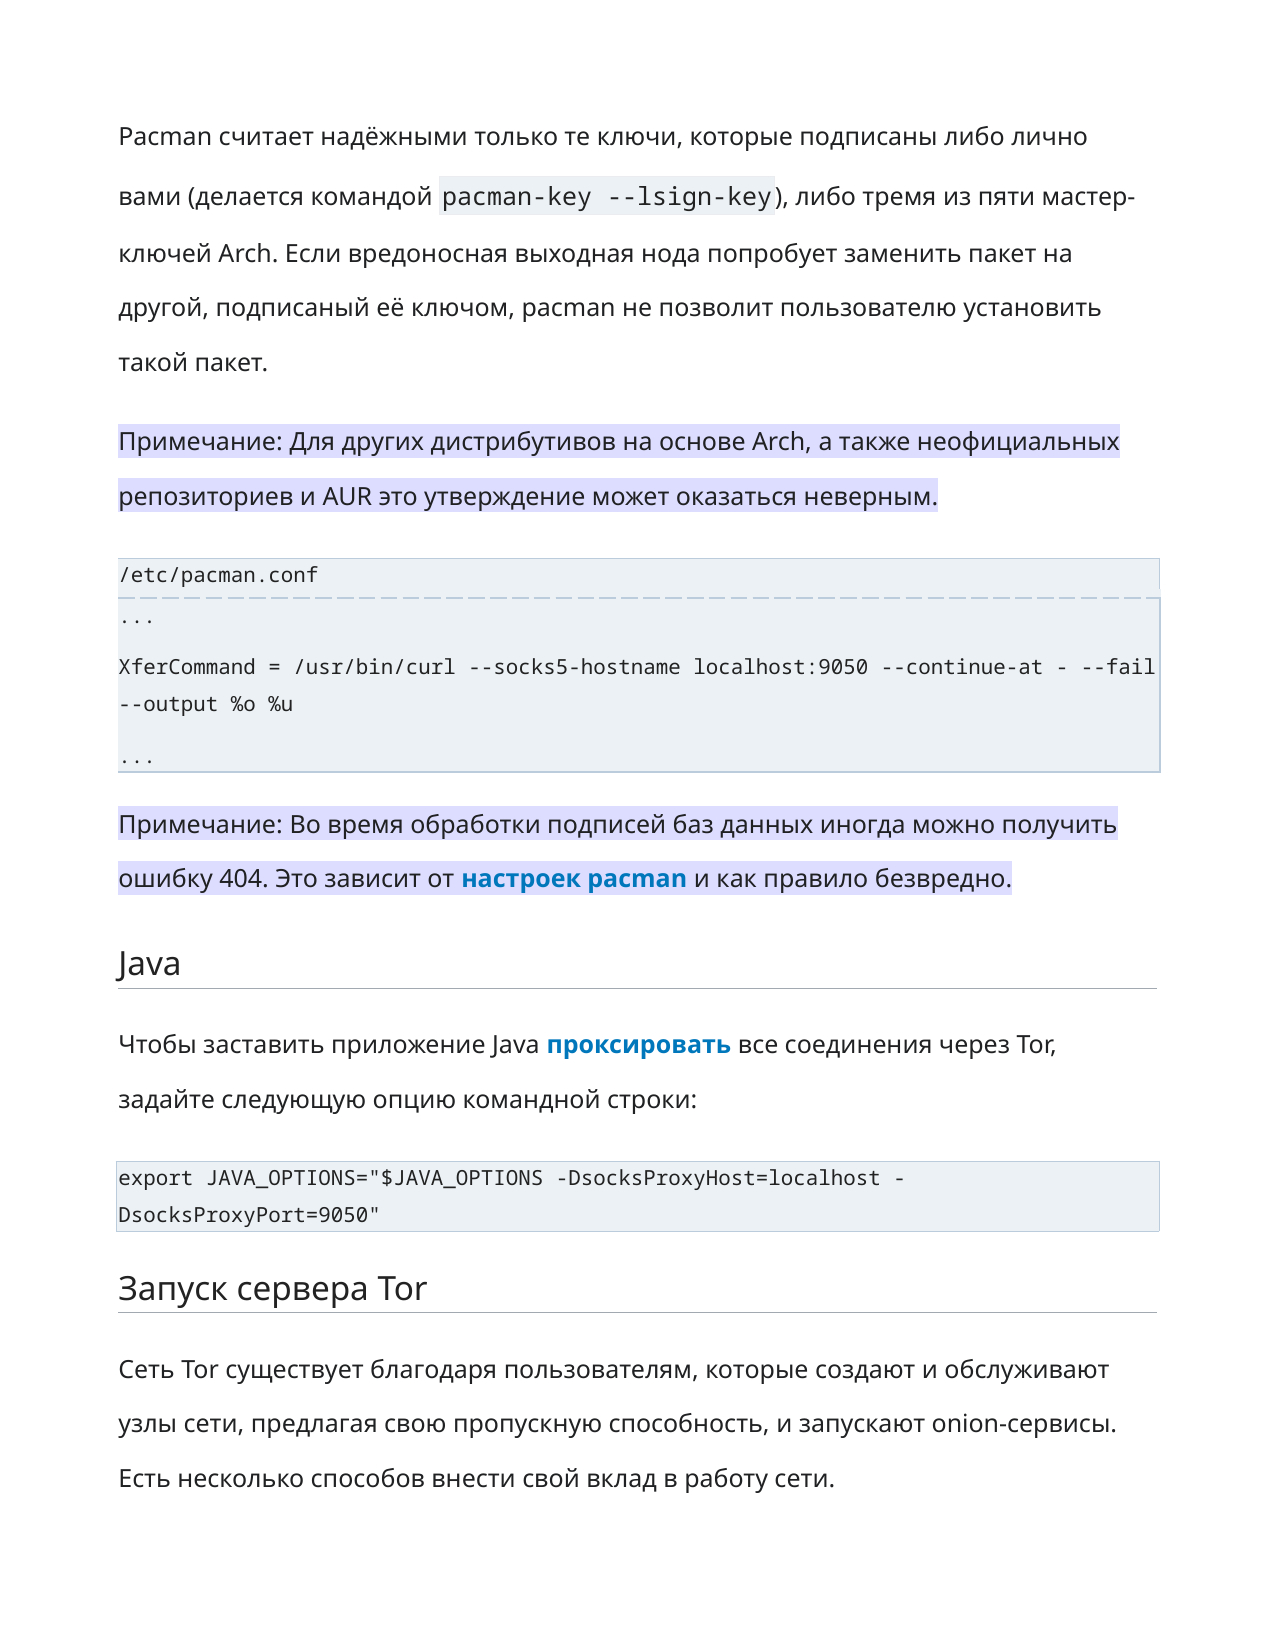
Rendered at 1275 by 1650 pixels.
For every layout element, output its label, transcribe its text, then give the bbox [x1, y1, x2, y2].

text ... [118, 597, 1159, 629]
text Чтобы заставить приложение Java проксировать все соединения через Tor, задайте следующую опцию командной строки: [118, 1027, 1157, 1115]
text Примечание: Во время обработки подписей баз данных иногда можно получить ошибку 404. Это зависит от настроек pacman и как правило безвредно. [118, 806, 1157, 895]
subtitle Java [118, 940, 1157, 988]
text Примечание: Для других дистрибутивов на основе Arch, а также неофициальных репозиториев и AUR это утверждение может оказаться неверным. [118, 424, 1157, 512]
subtitle Запуск сервера Tor [118, 1265, 1157, 1312]
text Сеть Tor существует благодаря пользователям, которые создают и обслуживают узлы сети, предлагая свою пропускную способность, и запускают onion-сервисы. Есть несколько способов внести свой вклад в работу сети. [118, 1351, 1157, 1494]
text export JAVA_OPTIONS="$JAVA_OPTIONS -DsocksProxyHost=localhost -DsocksProxyPort=9050" [117, 1162, 1159, 1231]
text Pacman считает надёжными только те ключи, которые подписаны либо лично вами (делается командой pacman-key --lsign-key), либо тремя из пяти мастер-ключей Arch. Если вредоносная выходная нода попробует заменить пакет на другой, подписаный её ключом, pacman не позволит пользователю установить такой пакет. [118, 118, 1157, 378]
text ... [118, 737, 1159, 771]
text XferCommand = /usr/bin/curl --socks5-hostname localhost:9050 --continue-at - --fail --output %o %u [118, 649, 1159, 718]
text /etc/pacman.conf [118, 559, 1159, 589]
